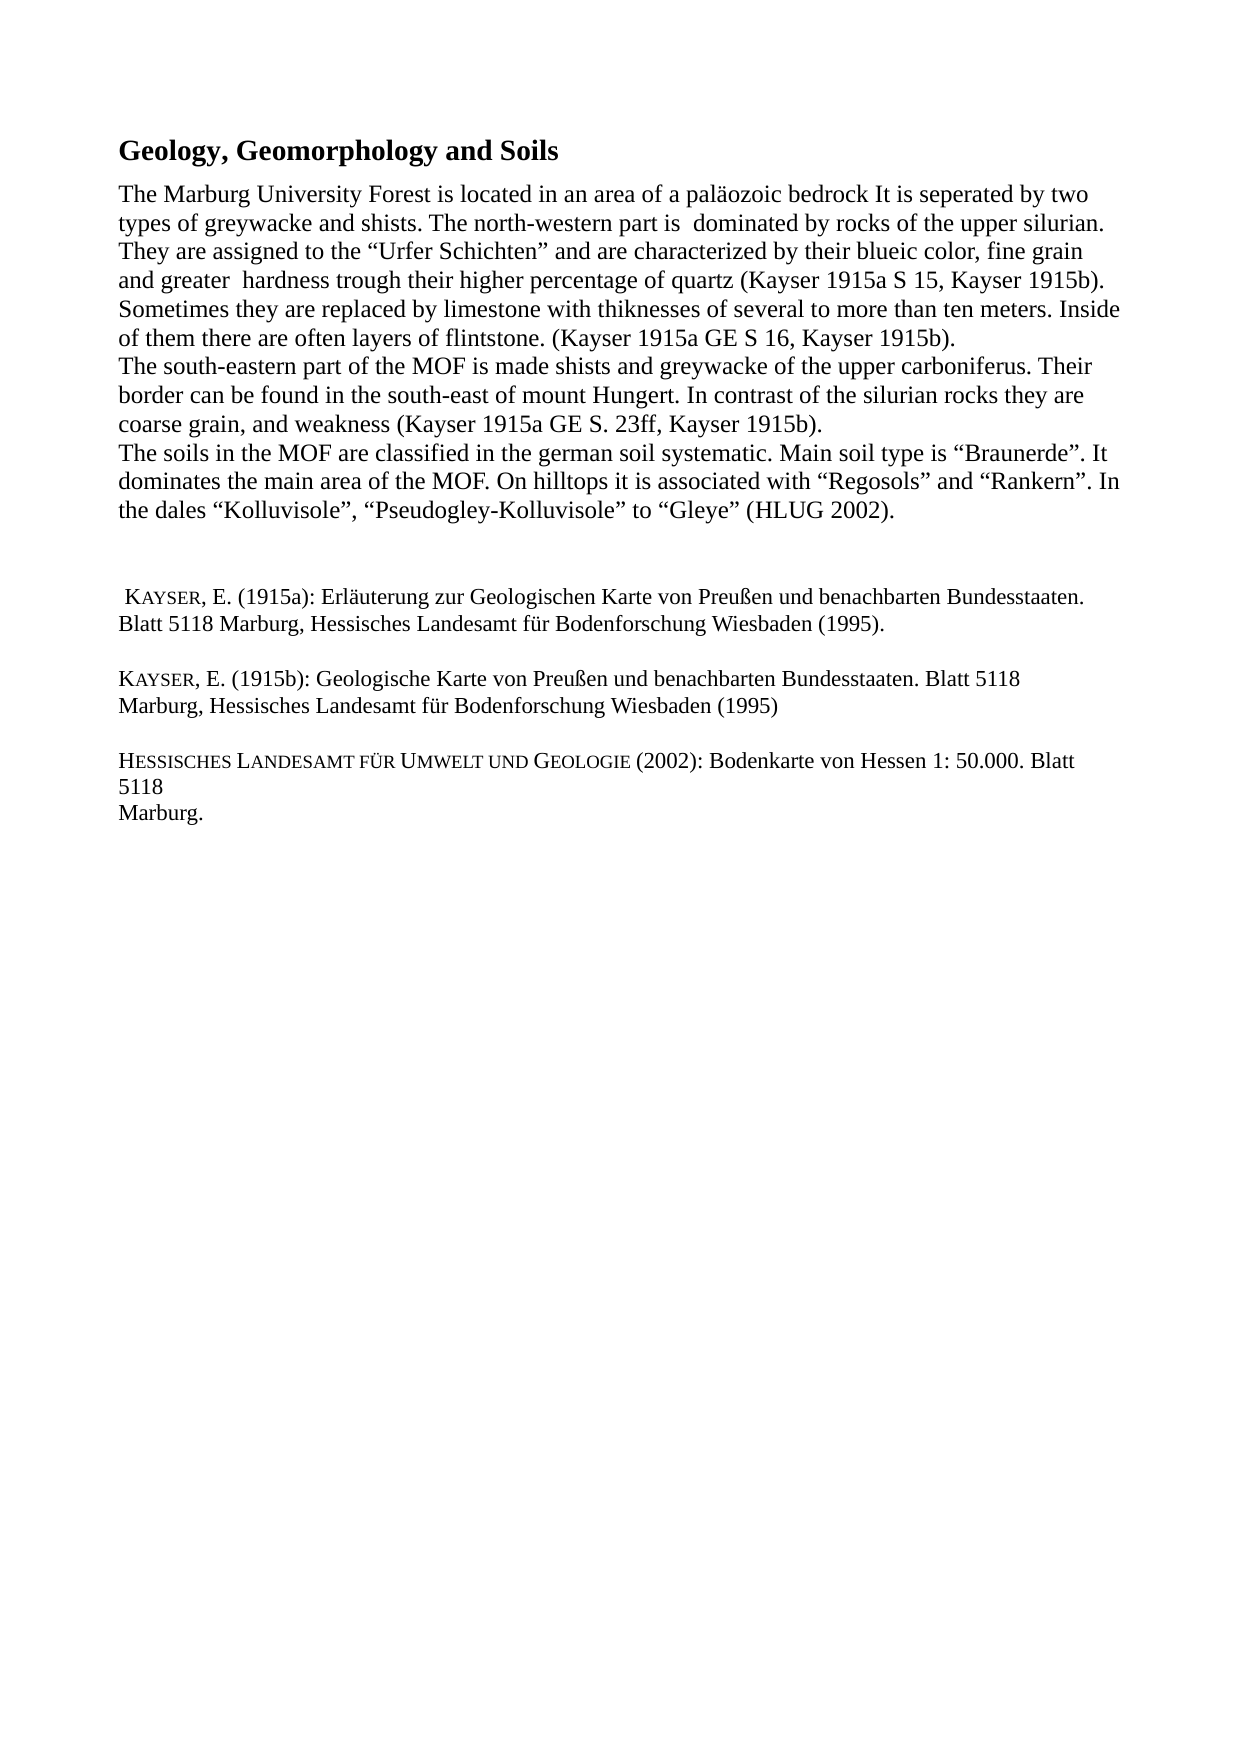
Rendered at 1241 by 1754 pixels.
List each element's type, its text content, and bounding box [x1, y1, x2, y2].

text KAYSER, E. (1915a): Erläuterung zur Geologischen Karte von Preußen und benachbarten Bundesstaaten. [118, 581, 1122, 610]
text Marburg, Hessisches Landesamt für Bodenforschung Wiesbaden (1995) [118, 692, 1122, 718]
text Blatt 5118 Marburg, Hessisches Landesamt für Bodenforschung Wiesbaden (1995). [118, 610, 1122, 637]
text The south-eastern part of the MOF is made shists and greywacke of the upper carboniferus. Their border can be found in the south-east of mount Hungert. In contrast of the silurian rocks they are coarse grain, and weakness (Kayser 1915a GE S. 23ff, Kayser 1915b). [118, 351, 1122, 438]
text The Marburg University Forest is located in an area of a paläozoic bedrock It is seperated by two types of greywacke and shists. The north-western part is dominated by rocks of the upper silurian. They are assigned to the “Urfer Schichten” and are characterized by their blueic color, fine grain and greater hardness trough their higher percentage of quartz (Kayser 1915a S 15, Kayser 1915b). Sometimes they are replaced by limestone with thiknesses of several to more than ten meters. Inside of them there are often layers of flintstone. (Kayser 1915a GE S 16, Kayser 1915b). [118, 179, 1122, 351]
text Marburg. [118, 799, 1122, 826]
subtitle Geology, Geomorphology and Soils [118, 133, 1122, 166]
text HESSISCHES LANDESAMT FÜR UMWELT UND GEOLOGIE (2002): Bodenkarte von Hessen 1: 50.000. Blatt 5118 [118, 747, 1122, 799]
text The soils in the MOF are classified in the german soil systematic. Main soil type is “Braunerde”. It dominates the main area of the MOF. On hilltops it is associated with “Regosols” and “Rankern”. In the dales “Kolluvisole”, “Pseudogley-Kolluvisole” to “Gleye” (HLUG 2002). [118, 438, 1122, 524]
text KAYSER, E. (1915b): Geologische Karte von Preußen und benachbarten Bundesstaaten. Blatt 5118 [118, 665, 1122, 692]
